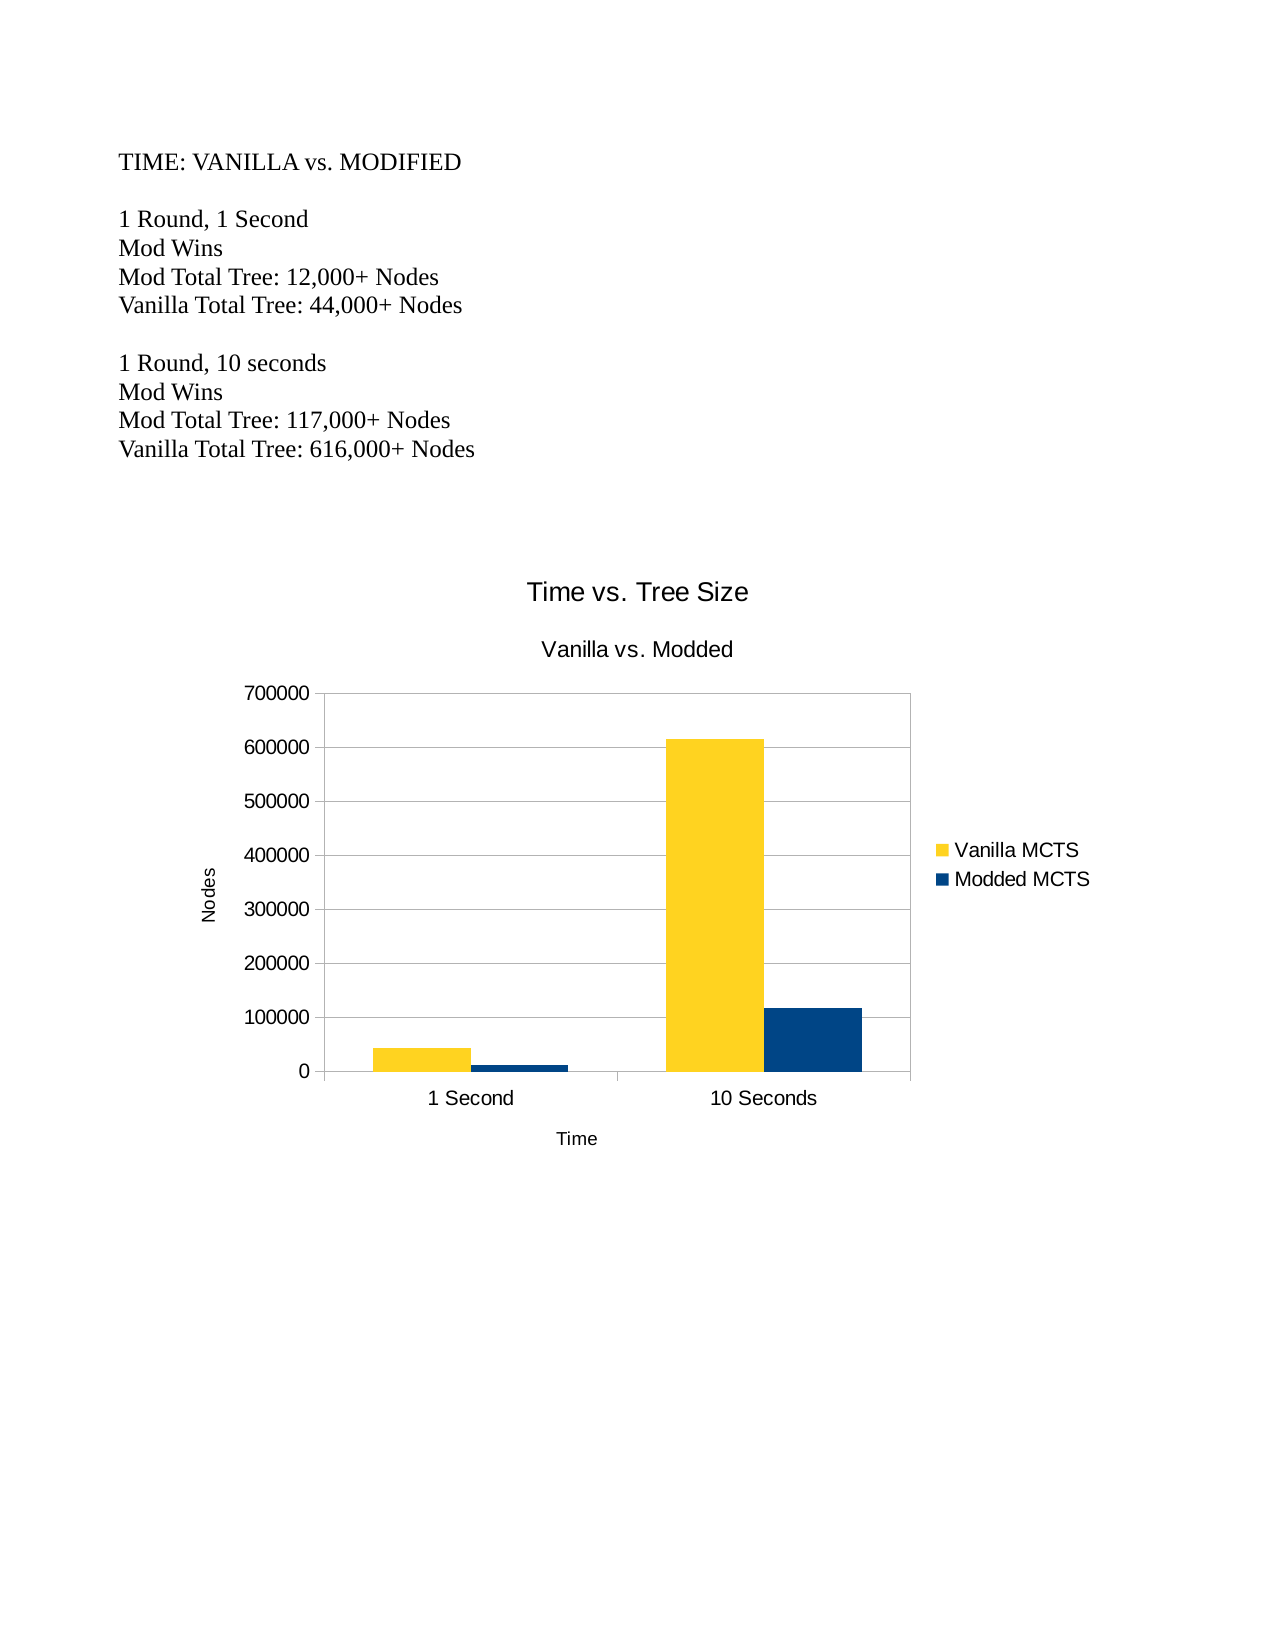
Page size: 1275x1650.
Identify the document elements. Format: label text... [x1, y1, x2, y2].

text 1 Round, 1 Second [118, 204, 1157, 233]
text Mod Wins [118, 377, 1157, 406]
text TIME: VANILLA vs. MODIFIED [118, 147, 1157, 176]
text 1 Round, 10 seconds [118, 348, 1157, 377]
text Mod Total Tree: 117,000+ Nodes [118, 406, 1157, 434]
text Vanilla Total Tree: 616,000+ Nodes [118, 434, 1157, 463]
text Mod Total Tree: 12,000+ Nodes Vanilla Total Tree: 44,000+ Nodes [118, 262, 1157, 319]
text Mod Wins [118, 233, 1157, 262]
